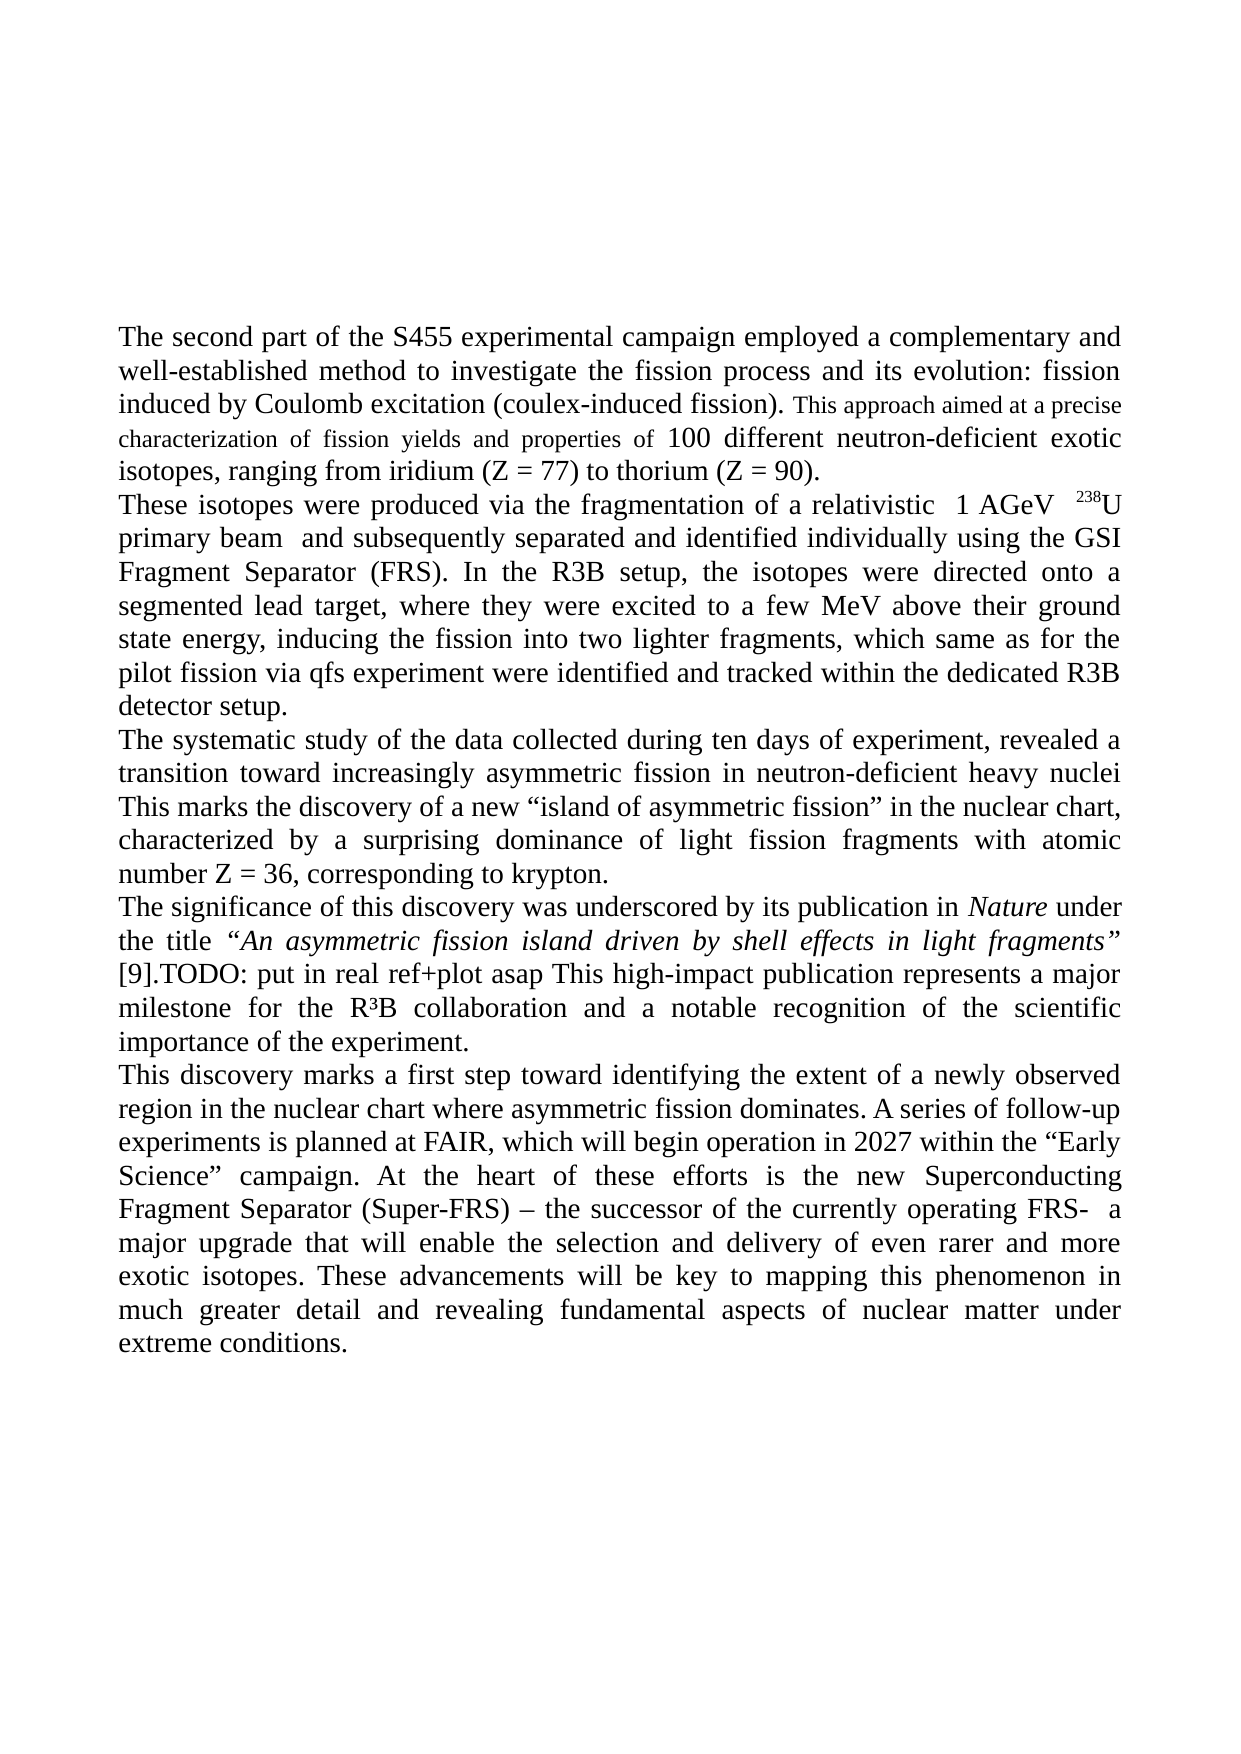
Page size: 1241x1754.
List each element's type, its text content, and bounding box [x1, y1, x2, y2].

text The second part of the S455 experimental campaign employed a complementary and well-established method to investigate the fission process and its evolution: fission induced by Coulomb excitation (coulex-induced fission). This approach aimed at a precise characterization of fission yields and properties of 100 different neutron-deficient exotic isotopes, ranging from iridium (Z = 77) to thorium (Z = 90). [118, 319, 1122, 487]
text These isotopes were produced via the fragmentation of a relativistic 1 AGeV 238U primary beam and subsequently separated and identified individually using the GSI Fragment Separator (FRS). In the R3B setup, the isotopes were directed onto a segmented lead target, where they were excited to a few MeV above their ground state energy, inducing the fission into two lighter fragments, which same as for the pilot fission via qfs experiment were identified and tracked within the dedicated R3B detector setup. [118, 487, 1122, 722]
text The significance of this discovery was underscored by its publication in Nature under the title “An asymmetric fission island driven by shell effects in light fragments” [9].TODO: put in real ref+plot asap This high-impact publication represents a major milestone for the R³B collaboration and a notable recognition of the scientific importance of the experiment. [118, 889, 1122, 1057]
text This discovery marks a first step toward identifying the extent of a newly observed region in the nuclear chart where asymmetric fission dominates. A series of follow-up experiments is planned at FAIR, which will begin operation in 2027 within the “Early Science” campaign. At the heart of these efforts is the new Superconducting Fragment Separator (Super-FRS) – the successor of the currently operating FRS- a major upgrade that will enable the selection and delivery of even rarer and more exotic isotopes. These advancements will be key to mapping this phenomenon in much greater detail and revealing fundamental aspects of nuclear matter under extreme conditions. [118, 1057, 1122, 1359]
text The systematic study of the data collected during ten days of experiment, revealed a transition toward increasingly asymmetric fission in neutron-deficient heavy nuclei This marks the discovery of a new “island of asymmetric fission” in the nuclear chart, characterized by a surprising dominance of light fission fragments with atomic number Z = 36, corresponding to krypton. [118, 722, 1122, 889]
